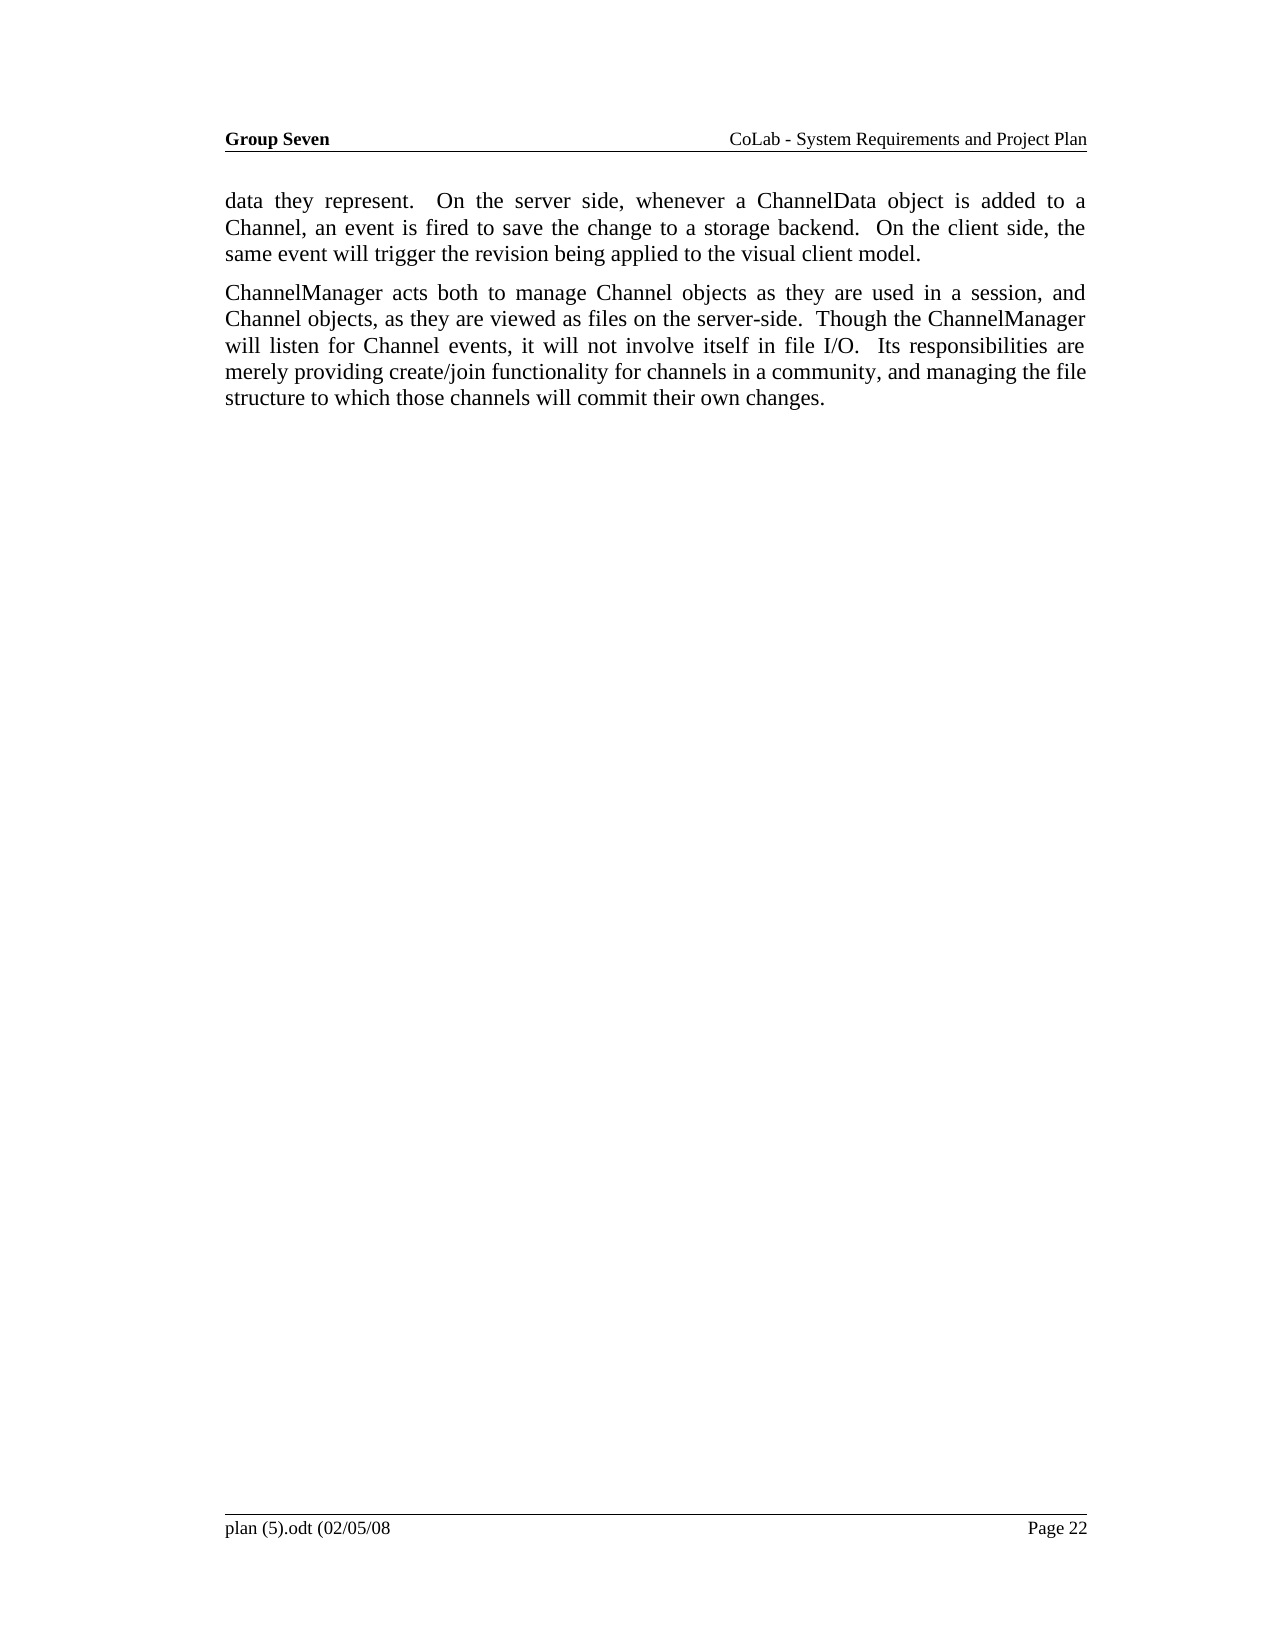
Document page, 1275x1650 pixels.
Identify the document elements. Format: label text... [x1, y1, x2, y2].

text data they represent. On the server side, whenever a ChannelData object is added to a Channel, an event is fired to save the change to a storage backend. On the client side, the same event will trigger the revision being applied to the visual client model. [225, 187, 1087, 267]
text ChannelManager acts both to manage Channel objects as they are used in a session, and Channel objects, as they are viewed as files on the server-side. Though the ChannelManager will listen for Channel events, it will not involve itself in file I/O. Its responsibilities are merely providing create/join functionality for channels in a community, and managing the file structure to which those channels will commit their own changes. [225, 279, 1087, 411]
